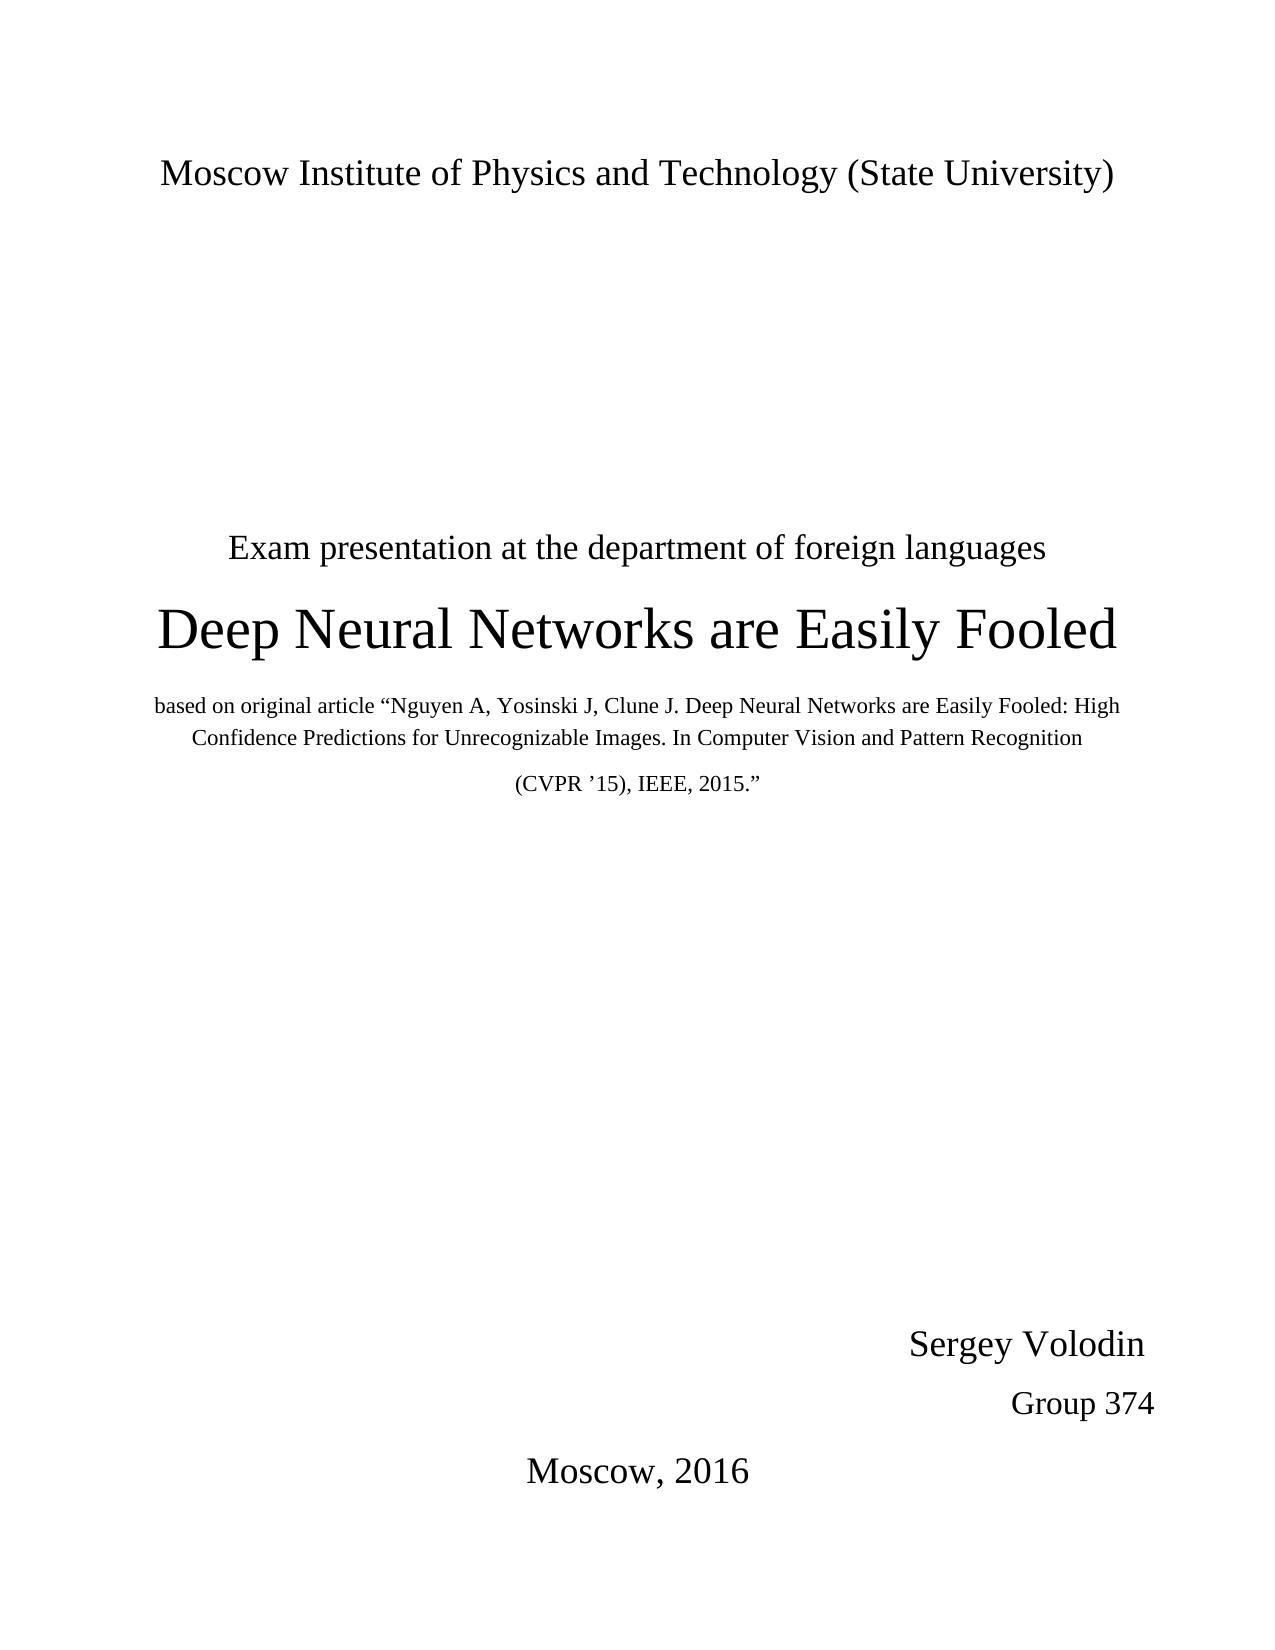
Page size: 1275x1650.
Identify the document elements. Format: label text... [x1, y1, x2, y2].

text Sergey Volodin [121, 1321, 1154, 1364]
text Moscow Institute of Physics and Technology (State University) [150, 150, 1125, 193]
text Exam presentation at the department of foreign languages [150, 527, 1125, 567]
text Deep Neural Networks are Easily Fooled [150, 594, 1125, 661]
text Group 374 [121, 1383, 1154, 1422]
text (CVPR ’15), IEEE, 2015.” [150, 770, 1125, 796]
text Moscow, 2016 [121, 1448, 1154, 1491]
text based on original article “Nguyen A, Yosinski J, Clune J. Deep Neural Networks are Easily Fooled: High Confidence Predictions for Unrecognizable Images. In Computer Vision and Pattern Recognition [150, 692, 1125, 750]
